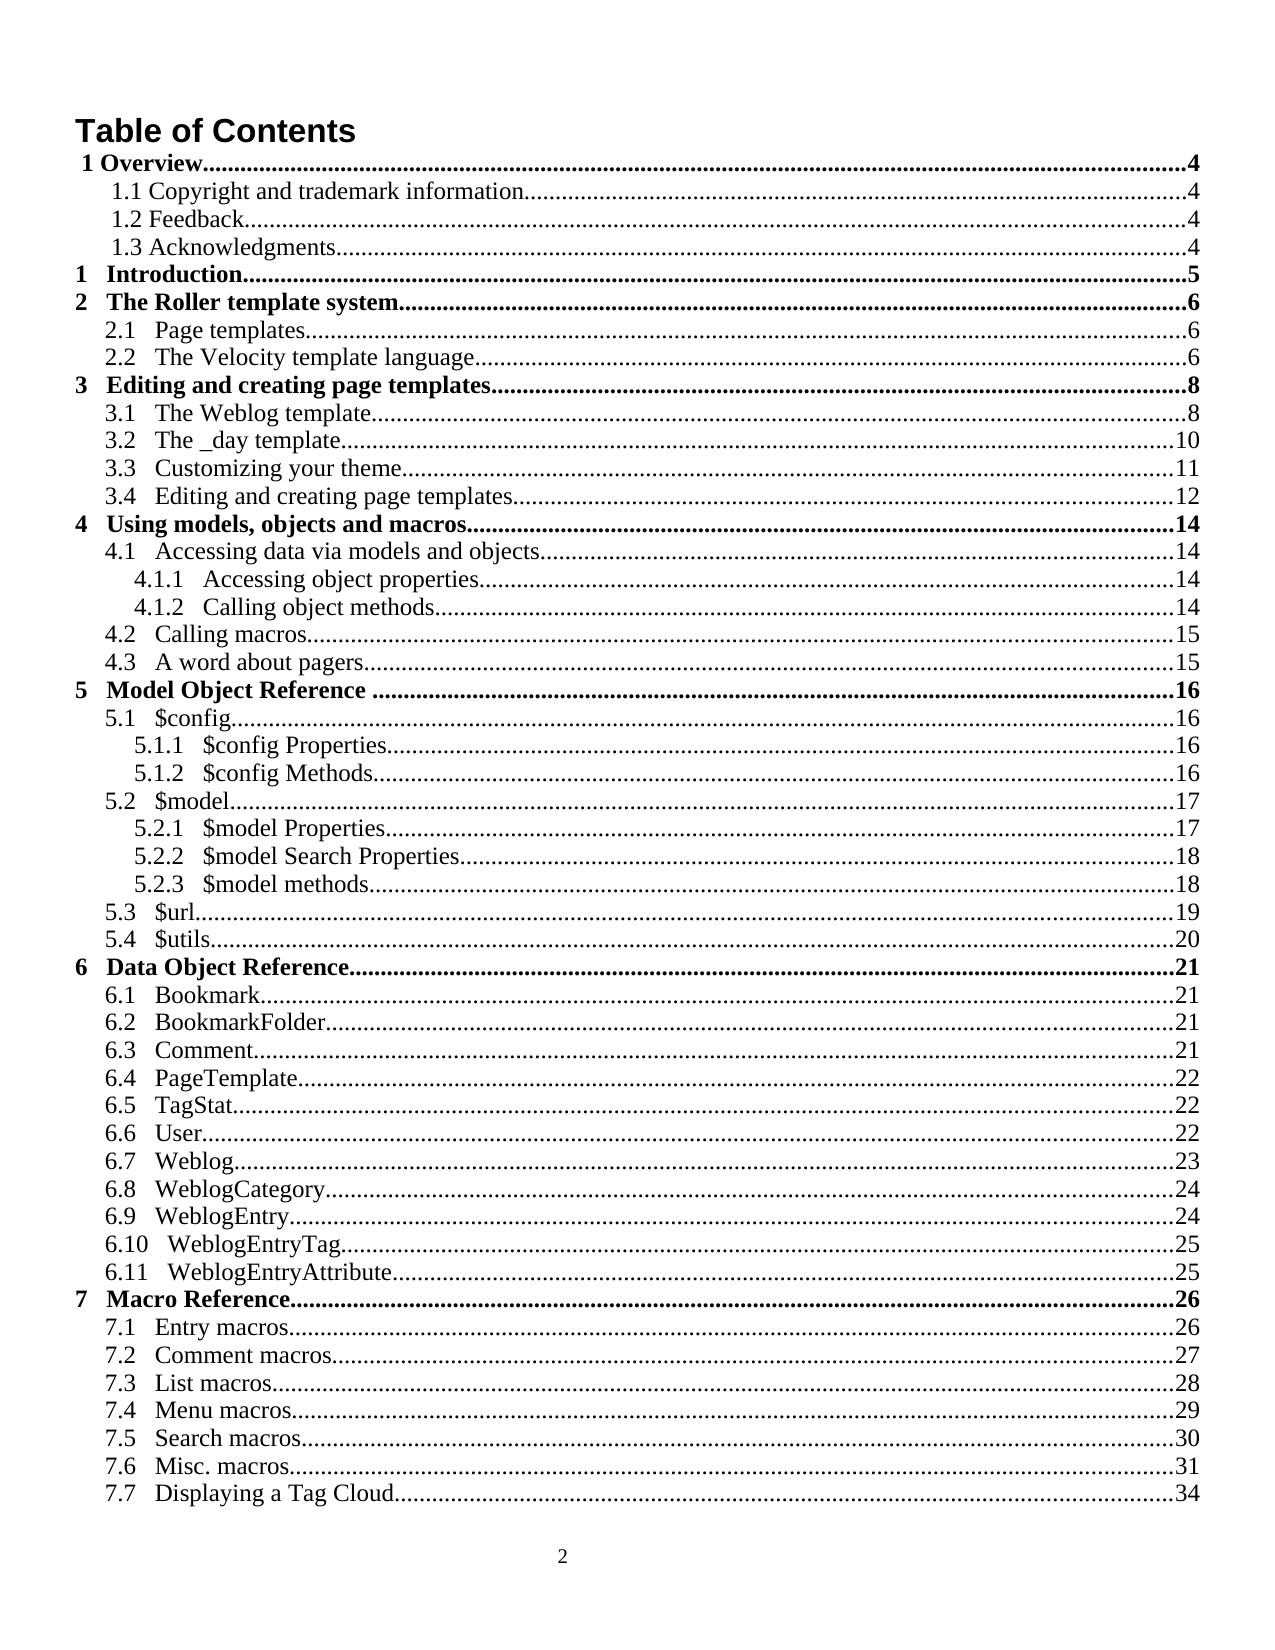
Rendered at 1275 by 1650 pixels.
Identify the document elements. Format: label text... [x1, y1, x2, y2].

text 5.4 $utils 20 [104, 925, 1200, 953]
text 6.11 WeblogEntryAttribute 25 [104, 1258, 1200, 1286]
text 1.2 Feedback 4 [104, 205, 1200, 233]
text 6.1 Bookmark 21 [104, 981, 1200, 1008]
text 5.2 $model 17 [104, 787, 1200, 814]
text 4.2 Calling macros 15 [104, 621, 1200, 648]
text 7.7 Displaying a Tag Cloud 34 [104, 1479, 1200, 1507]
text 5.2.2 $model Search Properties 18 [134, 842, 1200, 870]
text 7.6 Misc. macros 31 [104, 1452, 1200, 1479]
text 1 Introduction 5 [75, 260, 1200, 288]
text 6.10 WeblogEntryTag 25 [104, 1230, 1200, 1258]
text 2.1 Page templates 6 [104, 316, 1200, 343]
text 6.2 BookmarkFolder 21 [104, 1008, 1200, 1036]
text 7.5 Search macros 30 [104, 1424, 1200, 1452]
text 1.3 Acknowledgments 4 [104, 233, 1200, 260]
text 5.1 $config 16 [104, 704, 1200, 731]
text 2 The Roller template system 6 [75, 288, 1200, 316]
subtitle Table of Contents [75, 112, 1200, 149]
text 3.2 The _day template 10 [104, 427, 1200, 454]
text 7.2 Comment macros 27 [104, 1341, 1200, 1369]
text 3.1 The Weblog template 8 [104, 399, 1200, 427]
text 6.6 User 22 [104, 1119, 1200, 1147]
text 4.1 Accessing data via models and objects 14 [104, 537, 1200, 565]
text 1 Overview 4 [75, 149, 1200, 177]
text 5.1.2 $config Methods 16 [134, 759, 1200, 787]
text 7.4 Menu macros 29 [104, 1396, 1200, 1424]
text 6.3 Comment 21 [104, 1036, 1200, 1064]
text 4.3 A word about pagers 15 [104, 648, 1200, 676]
text 1.1 Copyright and trademark information 4 [104, 177, 1200, 205]
text 2.2 The Velocity template language 6 [104, 343, 1200, 371]
text 4 Using models, objects and macros 14 [75, 510, 1200, 537]
text 6.7 Weblog 23 [104, 1147, 1200, 1175]
text 6.4 PageTemplate 22 [104, 1064, 1200, 1092]
text 5.3 $url 19 [104, 898, 1200, 925]
text 5.2.1 $model Properties 17 [134, 814, 1200, 842]
text 4.1.2 Calling object methods 14 [134, 593, 1200, 621]
text 6.8 WeblogCategory 24 [104, 1175, 1200, 1202]
text 3 Editing and creating page templates 8 [75, 371, 1200, 399]
text 3.3 Customizing your theme 11 [104, 454, 1200, 482]
text 5.2.3 $model methods 18 [134, 870, 1200, 898]
text 5.1.1 $config Properties 16 [134, 731, 1200, 759]
text 6 Data Object Reference 21 [75, 953, 1200, 981]
text 7.3 List macros 28 [104, 1369, 1200, 1396]
text 6.9 WeblogEntry 24 [104, 1202, 1200, 1230]
text 7.1 Entry macros 26 [104, 1313, 1200, 1341]
text 7 Macro Reference 26 [75, 1286, 1200, 1313]
text 3.4 Editing and creating page templates 12 [104, 482, 1200, 510]
text 6.5 TagStat 22 [104, 1092, 1200, 1119]
text 4.1.1 Accessing object properties 14 [134, 565, 1200, 593]
text 5 Model Object Reference 16 [75, 676, 1200, 704]
